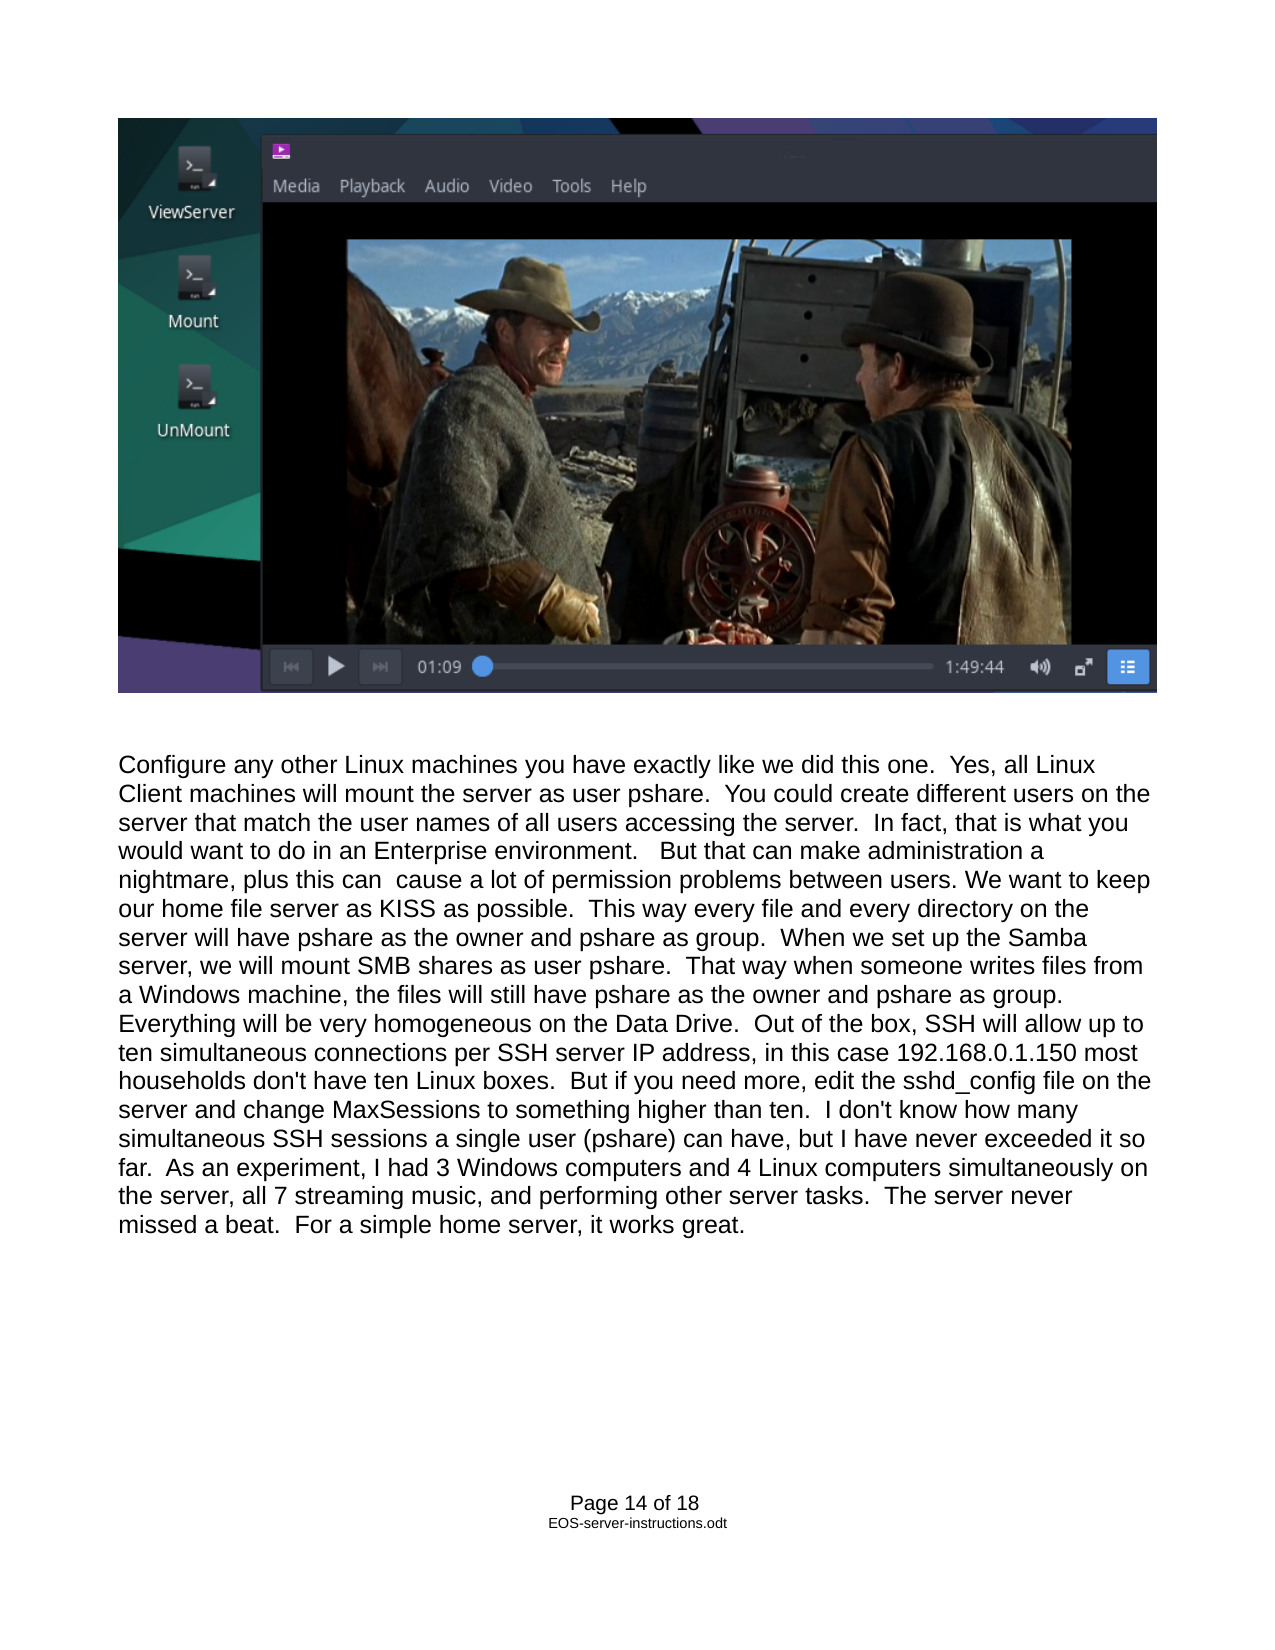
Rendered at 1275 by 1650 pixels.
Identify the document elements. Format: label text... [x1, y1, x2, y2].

picture [118, 118, 1157, 693]
text Configure any other Linux machines you have exactly like we did this one. Yes, all Linux Client machines will mount the server as user pshare. You could create different users on the server that match the user names of all users accessing the server. In fact, that is what you would want to do in an Enterprise environment. But that can make administration a [118, 750, 1157, 865]
text nightmare, plus this can cause a lot of permission problems between users. We want to keep our home file server as KISS as possible. This way every file and every directory on the server will have pshare as the owner and pshare as group. When we set up the Samba server, we will mount SMB shares as user pshare. That way when someone writes files from a Windows machine, the files will still have pshare as the owner and pshare as group. Everything will be very homogeneous on the Data Drive. Out of the box, SSH will allow up to ten simultaneous connections per SSH server IP address, in this case 192.168.0.1.150 most households don't have ten Linux boxes. But if you need more, edit the sshd_config file on the server and change MaxSessions to something higher than ten. I don't know how many simultaneous SSH sessions a single user (pshare) can have, but I have never exceeded it so far. As an experiment, I had 3 Windows computers and 4 Linux computers simultaneously on the server, all 7 streaming music, and performing other server tasks. The server never missed a beat. For a simple home server, it works great. [118, 865, 1157, 1239]
